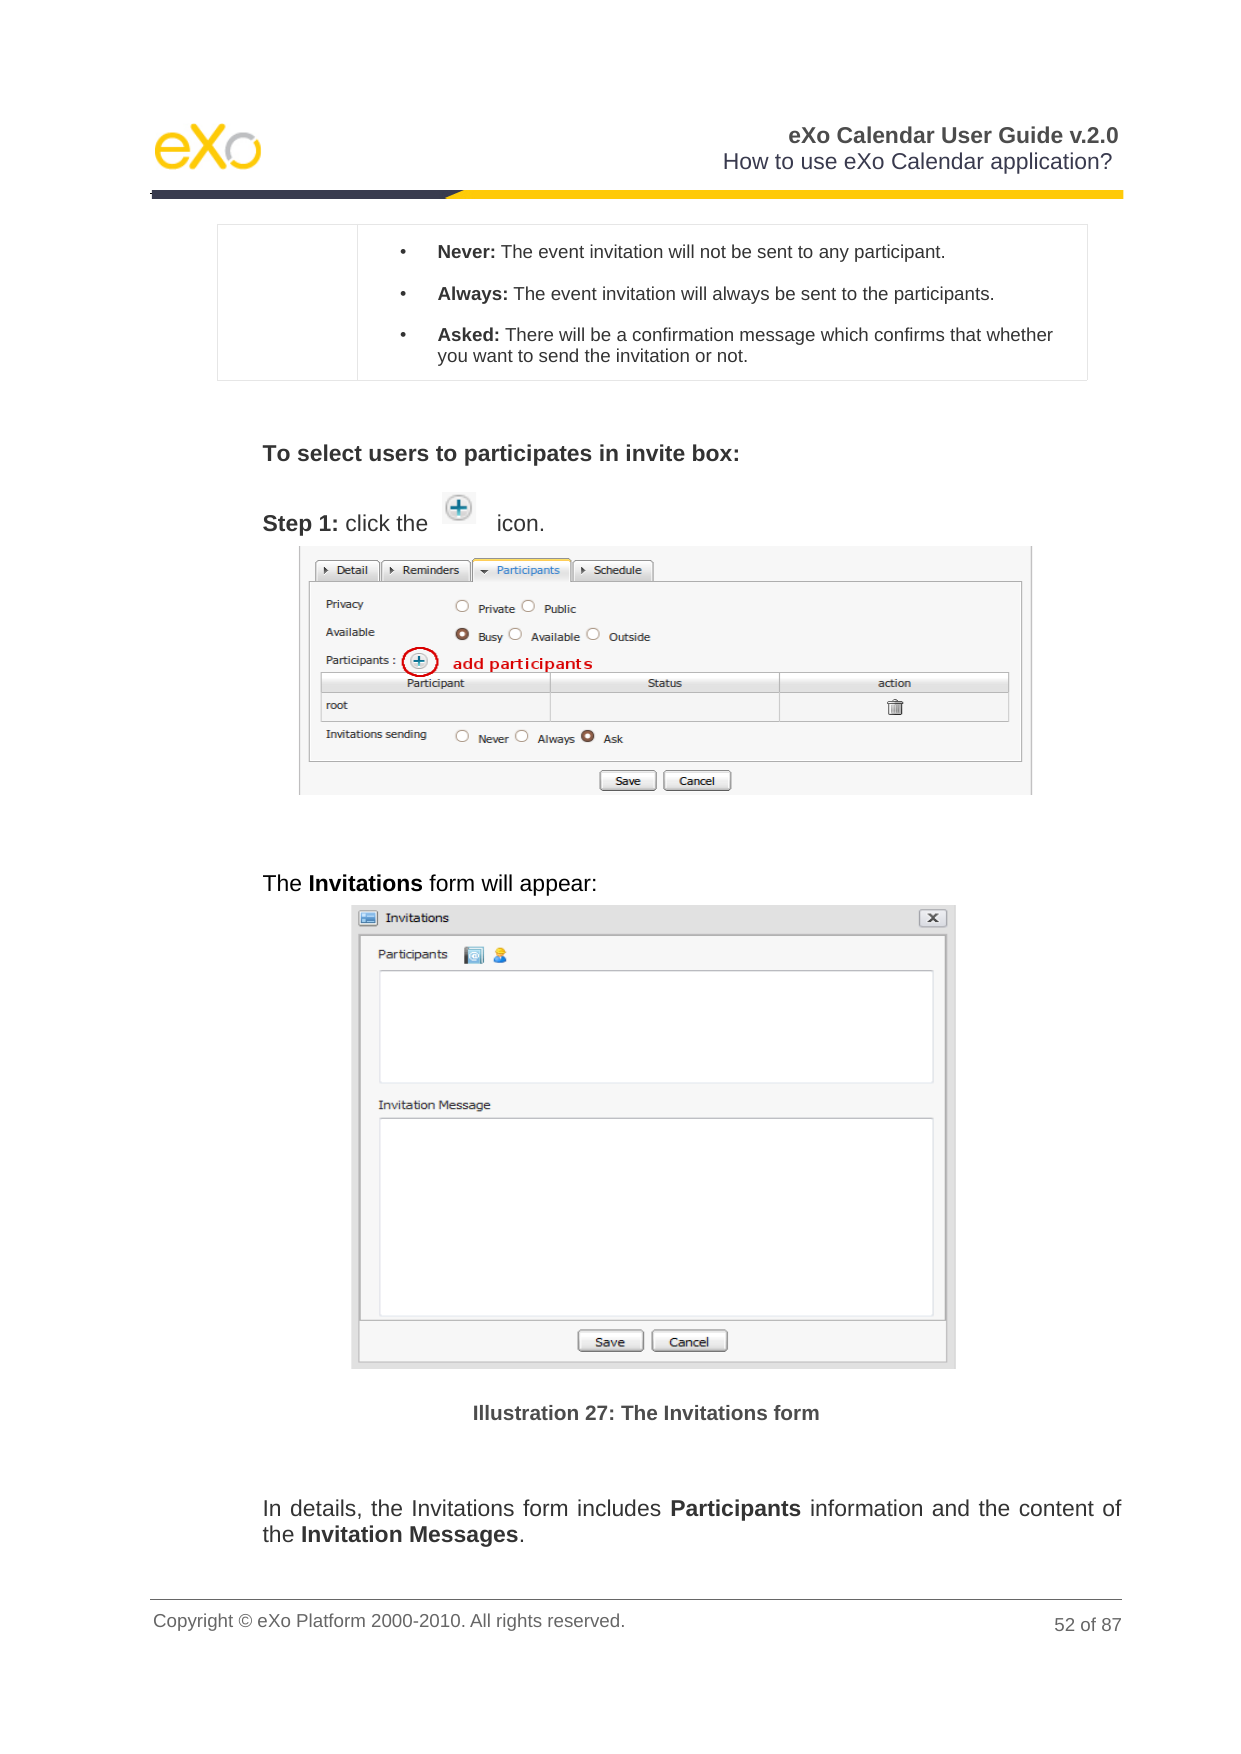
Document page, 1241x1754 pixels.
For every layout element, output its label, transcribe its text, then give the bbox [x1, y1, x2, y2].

list Illustration 27: The Invitations form [256, 981, 1037, 1424]
table_cell This option will be loaded by default with the value defined in the Calendar Settings. There are 3 options that can be reselected: Never: The event invitation will not be sent to any participant. Always: The event invitation will always be sent to the participants. Asked: There will be a confirmation message which confirms that whether you want to send the invitation or not. [358, 225, 1087, 380]
picture [442, 492, 477, 524]
list The Invitations form will appear: [225, 870, 1122, 896]
picture [351, 905, 956, 1369]
picture [298, 546, 1033, 795]
picture [155, 123, 262, 170]
list To select users to participates in invite box: [225, 439, 1122, 466]
list In details, the Invitations form includes Participants information and the content of the Invitation Messages. [225, 1494, 1122, 1547]
list Step 1: click the icon. [225, 485, 1122, 536]
picture [151, 190, 1124, 199]
table_cell [218, 225, 357, 380]
